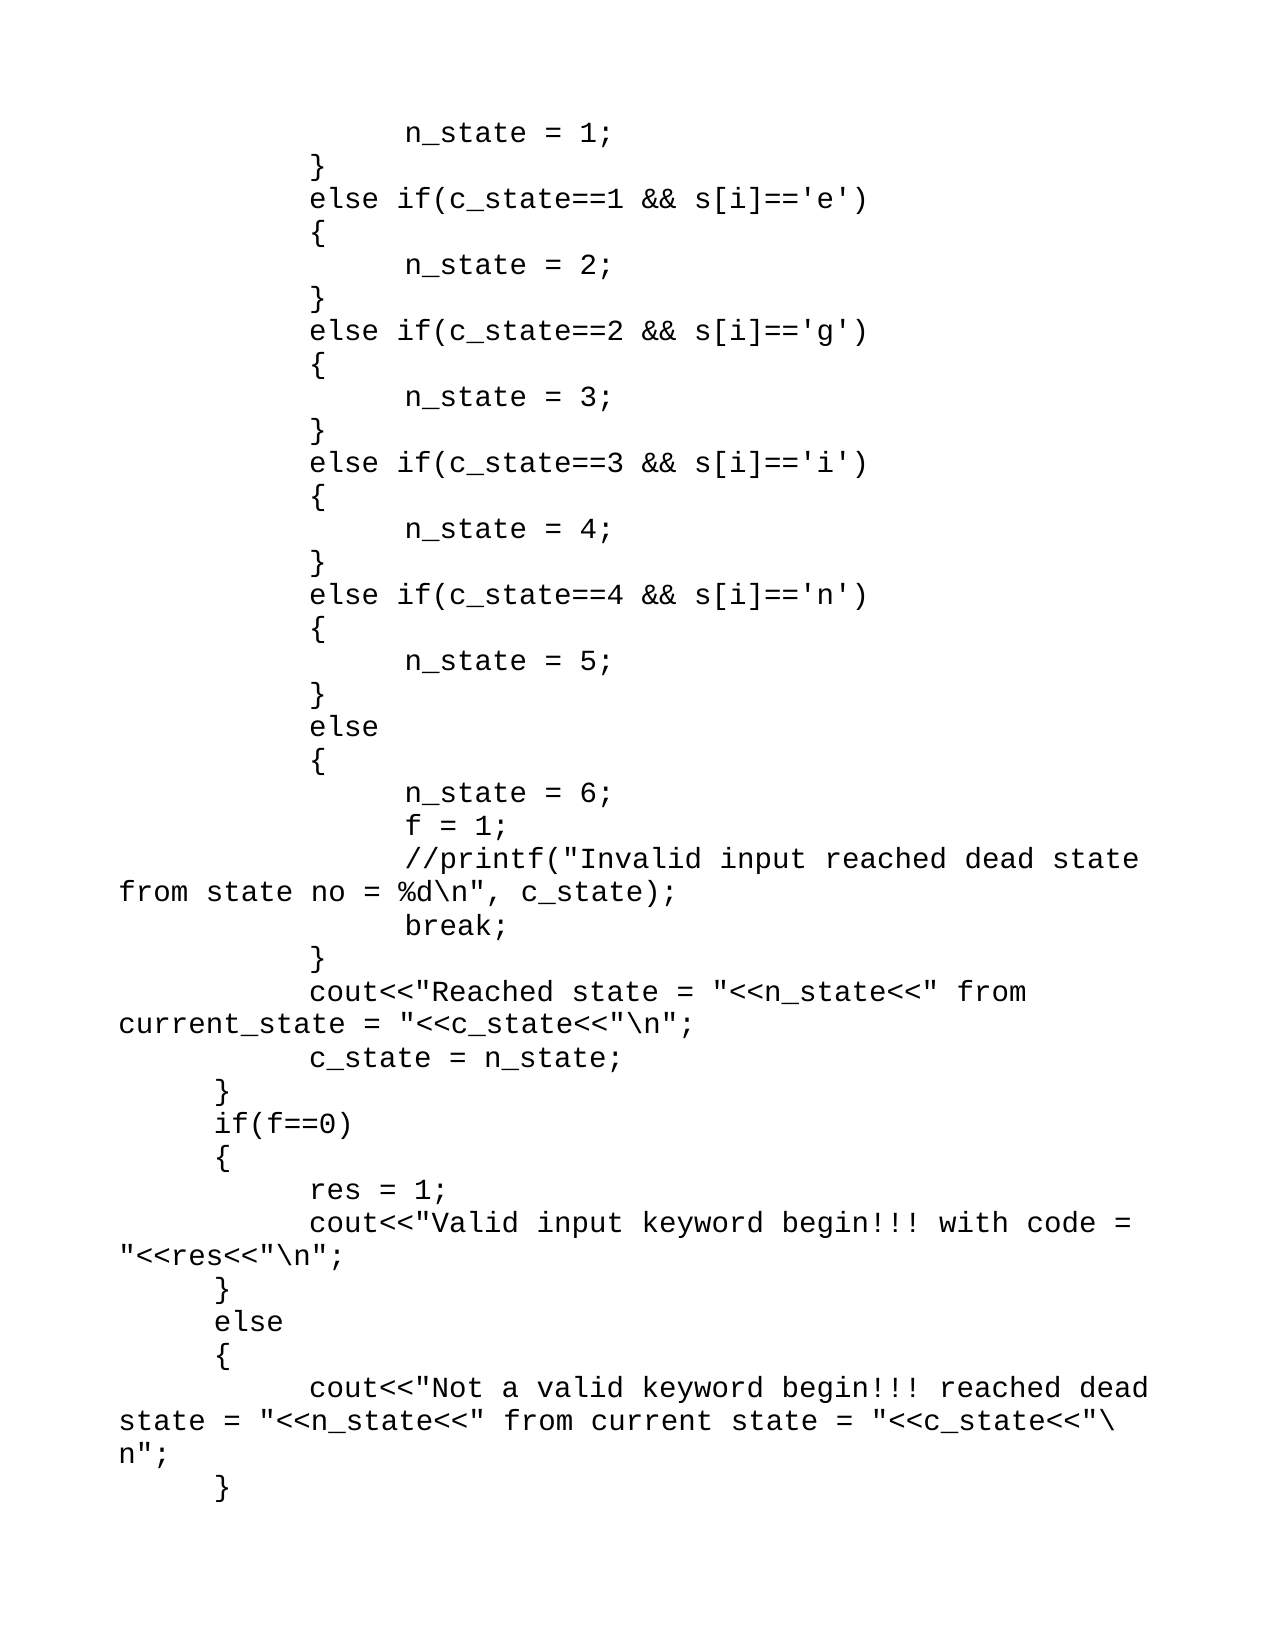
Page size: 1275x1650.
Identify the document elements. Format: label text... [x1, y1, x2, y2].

text n_state = 4; [118, 514, 1157, 547]
text { [118, 746, 1157, 778]
text if(f==0) [118, 1109, 1157, 1142]
text else if(c_state==1 && s[i]=='e') [118, 184, 1157, 217]
text { [118, 1340, 1157, 1373]
text c_state = n_state; [118, 1043, 1157, 1076]
text { [118, 481, 1157, 514]
text f = 1; [118, 812, 1157, 844]
text n_state = 6; [118, 778, 1157, 812]
text } [118, 1472, 1157, 1505]
text else if(c_state==2 && s[i]=='g') [118, 316, 1157, 349]
text cout<<"Valid input keyword begin!!! with code = "<<res<<"\n"; [118, 1208, 1157, 1274]
text { [118, 349, 1157, 382]
text res = 1; [118, 1175, 1157, 1208]
text } [118, 1274, 1157, 1307]
text n_state = 1; [118, 118, 1157, 151]
text } [118, 151, 1157, 184]
text } [118, 944, 1157, 977]
text else if(c_state==3 && s[i]=='i') [118, 448, 1157, 481]
text //printf("Invalid input reached dead state from state no = %d\n", c_state); [118, 844, 1157, 911]
text { [118, 613, 1157, 646]
text { [118, 1142, 1157, 1175]
text n_state = 2; [118, 250, 1157, 283]
text } [118, 547, 1157, 580]
text else [118, 1307, 1157, 1340]
text n_state = 3; [118, 382, 1157, 415]
text cout<<"Reached state = "<<n_state<<" from current_state = "<<c_state<<"\n"; [118, 977, 1157, 1043]
text } [118, 415, 1157, 448]
text else if(c_state==4 && s[i]=='n') [118, 580, 1157, 613]
text cout<<"Not a valid keyword begin!!! reached dead state = "<<n_state<<" from current state = "<<c_state<<"\n"; [118, 1373, 1157, 1472]
text n_state = 5; [118, 646, 1157, 679]
text break; [118, 911, 1157, 944]
text { [118, 217, 1157, 250]
text } [118, 1076, 1157, 1109]
text } [118, 679, 1157, 712]
text else [118, 712, 1157, 746]
text } [118, 283, 1157, 316]
